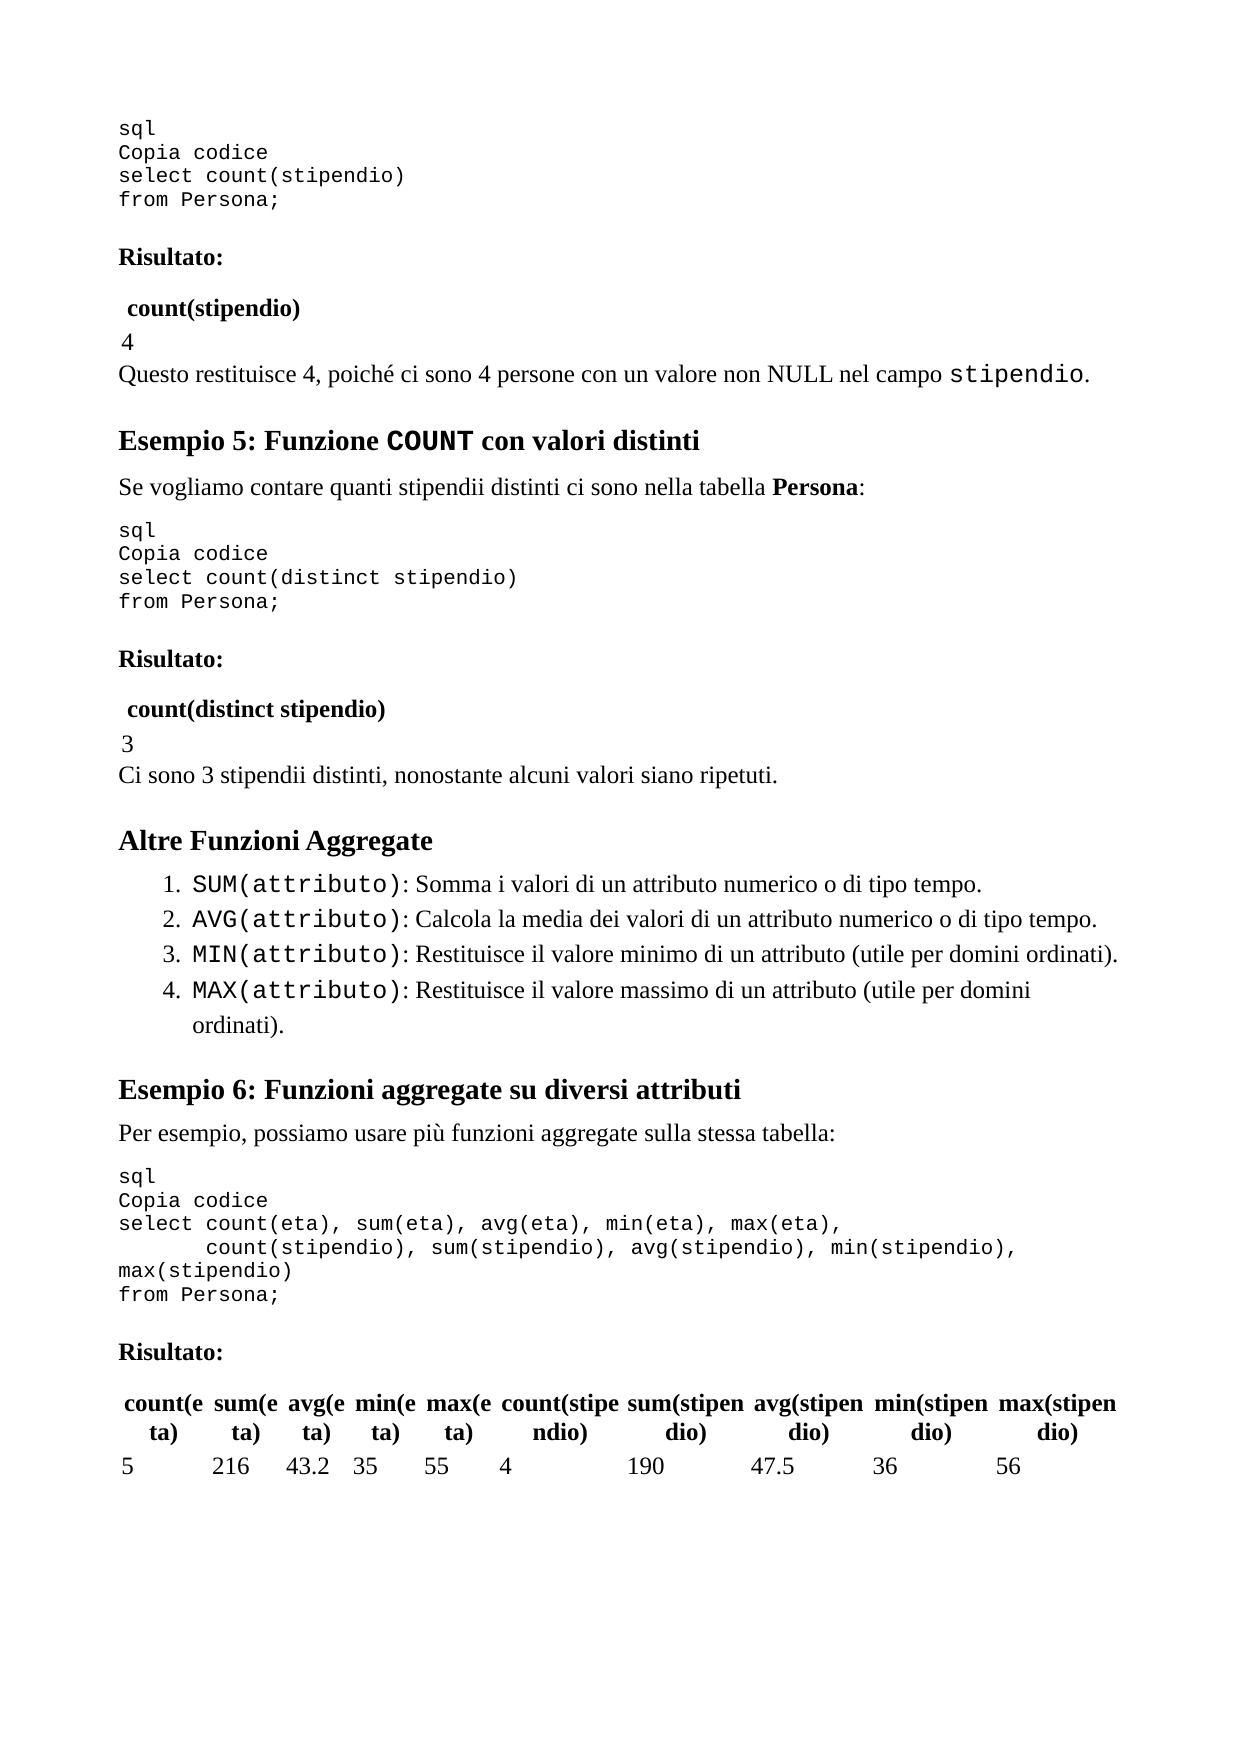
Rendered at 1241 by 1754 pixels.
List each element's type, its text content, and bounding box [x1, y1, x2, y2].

table_header avg(stipendio) [748, 1385, 869, 1448]
text from Persona; [118, 1284, 1122, 1308]
text count(stipendio), sum(stipendio), avg(stipendio), min(stipendio), max(stipendio) [118, 1237, 1122, 1284]
table_cell 216 [209, 1448, 283, 1483]
text select count(distinct stipendio) [118, 567, 1122, 591]
table_cell 4 [118, 324, 309, 359]
table_cell 5 [118, 1448, 209, 1483]
table_header count(distinct stipendio) [118, 691, 394, 726]
text Se vogliamo contare quanti stipendii distinti ci sono nella tabella Persona: [118, 472, 1122, 501]
subtitle Altre Funzioni Aggregate [118, 823, 1122, 856]
table_cell 47.5 [748, 1448, 869, 1483]
subtitle Esempio 6: Funzioni aggregate su diversi attributi [118, 1072, 1122, 1106]
list SUM(attributo): Somma i valori di un attributo numerico o di tipo tempo. [162, 869, 1122, 899]
text from Persona; [118, 591, 1122, 614]
table_cell 36 [870, 1448, 993, 1483]
table_header min(eta) [350, 1385, 421, 1448]
text Risultato: [118, 644, 1122, 672]
text select count(eta), sum(eta), avg(eta), min(eta), max(eta), [118, 1213, 1122, 1237]
table_header avg(eta) [283, 1385, 350, 1448]
table_header count(eta) [118, 1385, 209, 1448]
table_cell 35 [350, 1448, 421, 1483]
table_cell 56 [993, 1448, 1122, 1483]
table_cell 4 [496, 1448, 624, 1483]
text Per esempio, possiamo usare più funzioni aggregate sulla stessa tabella: [118, 1118, 1122, 1147]
text from Persona; [118, 189, 1122, 213]
text select count(stipendio) [118, 165, 1122, 189]
text Risultato: [118, 242, 1122, 271]
text Questo restituisce 4, poiché ci sono 4 persone con un valore non NULL nel campo stipendio. [118, 359, 1122, 390]
text Copia codice [118, 1189, 1122, 1213]
text sql [118, 520, 1122, 543]
text Copia codice [118, 543, 1122, 567]
text Ci sono 3 stipendii distinti, nonostante alcuni valori siano ripetuti. [118, 761, 1122, 789]
table_cell 3 [118, 726, 394, 761]
table_header count(stipendio) [118, 290, 309, 324]
text sql [118, 118, 1122, 142]
list MAX(attributo): Restituisce il valore massimo di un attributo (utile per domini ordinati). [162, 975, 1122, 1039]
table_header sum(eta) [209, 1385, 283, 1448]
list MIN(attributo): Restituisce il valore minimo di un attributo (utile per domini ordinati). [162, 939, 1122, 970]
table_cell 55 [421, 1448, 496, 1483]
text Risultato: [118, 1337, 1122, 1366]
subtitle Esempio 5: Funzione COUNT con valori distinti [118, 423, 1122, 459]
table_header min(stipendio) [870, 1385, 993, 1448]
table_header max(eta) [421, 1385, 496, 1448]
table_header sum(stipendio) [624, 1385, 748, 1448]
table_header count(stipendio) [496, 1385, 624, 1448]
table_header max(stipendio) [993, 1385, 1122, 1448]
list AVG(attributo): Calcola la media dei valori di un attributo numerico o di tipo tempo. [162, 904, 1122, 935]
table_cell 43.2 [283, 1448, 350, 1483]
text sql [118, 1166, 1122, 1189]
text Copia codice [118, 142, 1122, 165]
table_cell 190 [624, 1448, 748, 1483]
